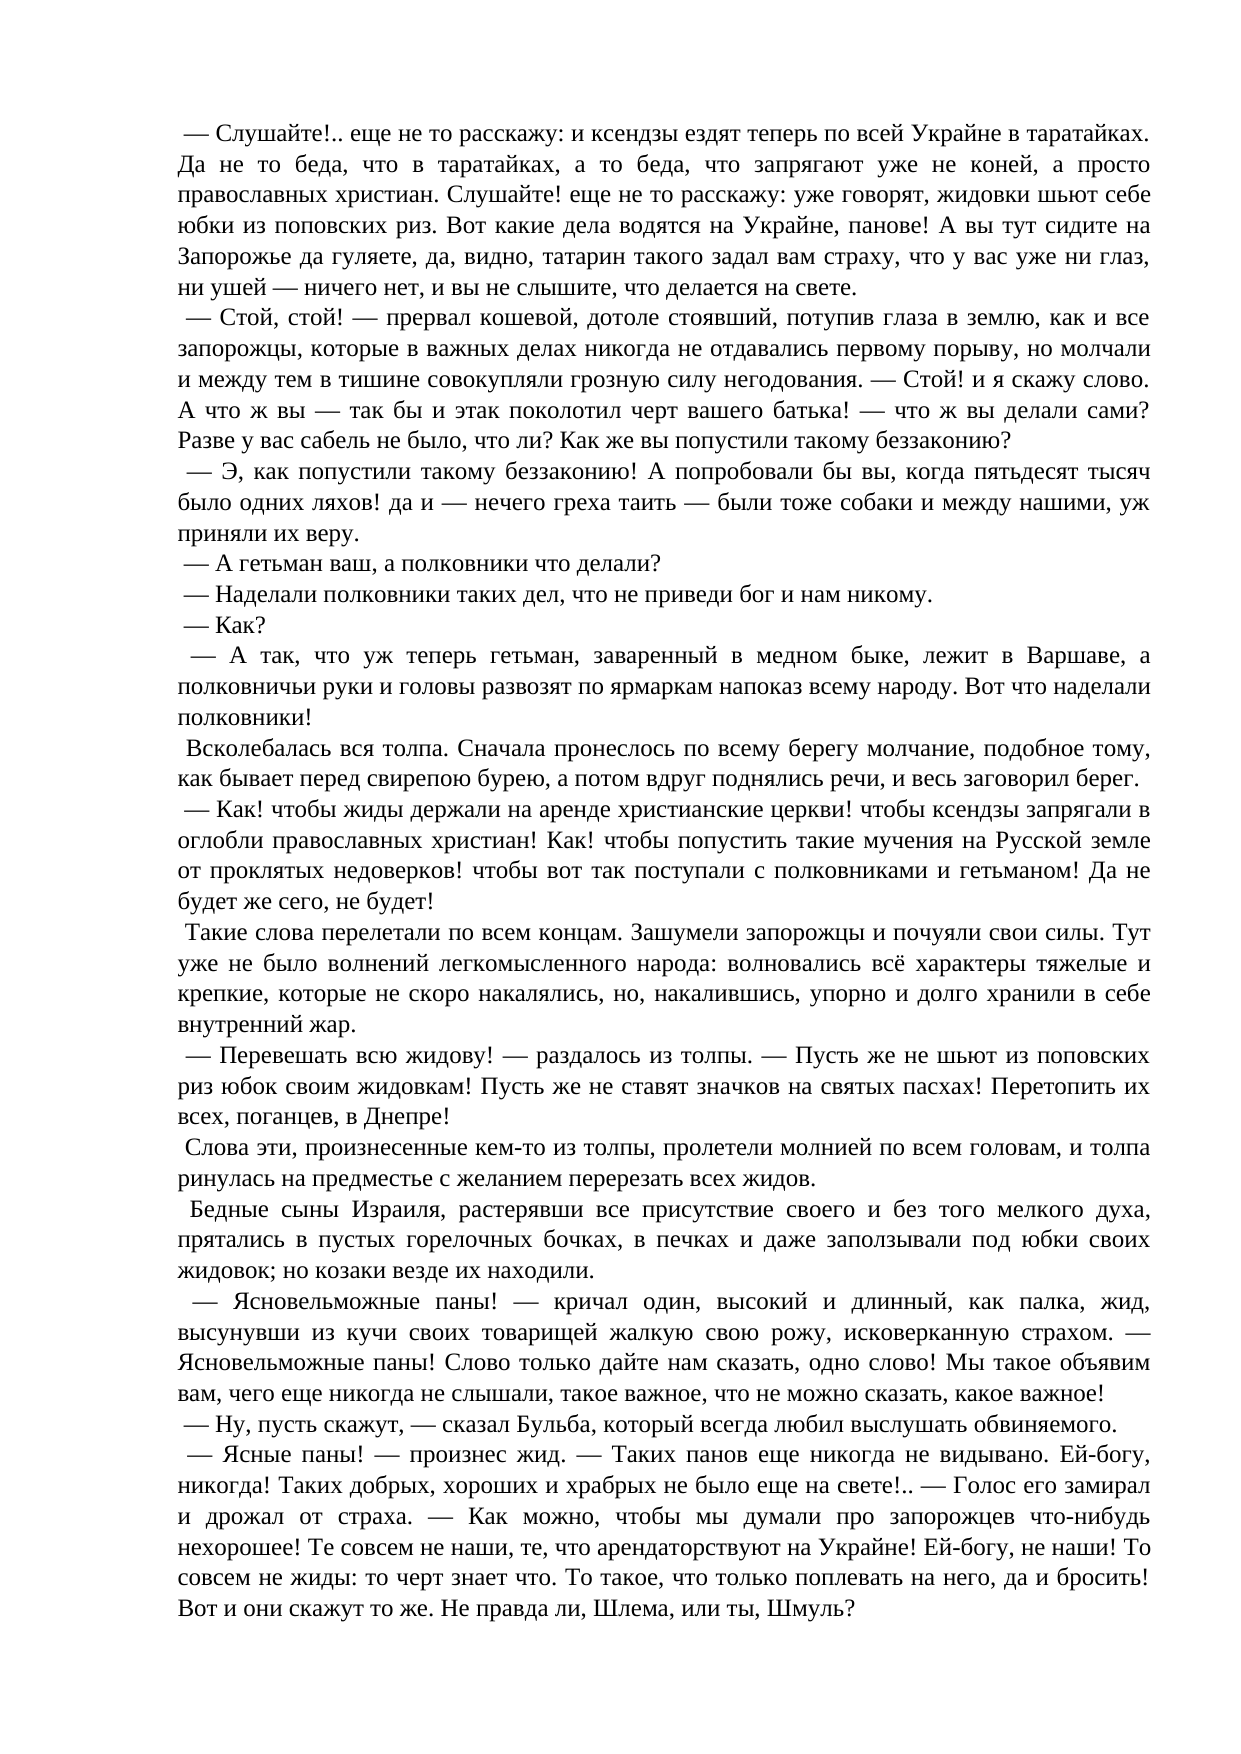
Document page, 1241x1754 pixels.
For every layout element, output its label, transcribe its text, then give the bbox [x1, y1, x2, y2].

text — А так, что уж теперь гетьман, заваренный в медном быке, лежит в Варшаве, а полковничьи руки и головы развозят по ярмаркам напоказ всему народу. Вот что наделали полковники! [177, 641, 1152, 731]
text — Стой, стой! — прервал кошевой, дотоле стоявший, потупив глаза в землю, как и все запорожцы, которые в важных делах никогда не отдавались первому порыву, но молчали и между тем в тишине совокупляли грозную силу негодования. — Стой! и я скажу слово. А что ж вы — так бы и этак поколотил черт вашего батька! — что ж вы делали сами? Разве у вас сабель не было, что ли? Как же вы попустили такому беззаконию? [177, 302, 1152, 454]
text — Как? [177, 610, 1152, 638]
text — Наделали полковники таких дел, что не приведи бог и нам никому. [177, 579, 1152, 608]
text — Ясновельможные паны! — кричал один, высокий и длинный, как палка, жид, высунувши из кучи своих товарищей жалкую свою рожу, исковерканную страхом. — Ясновельможные паны! Слово только дайте нам сказать, одно слово! Мы такое объявим вам, чего еще никогда не слышали, такое важное, что не можно сказать, какое важное! [177, 1286, 1152, 1407]
text — Ну, пусть скажут, — сказал Бульба, который всегда любил выслушать обвиняемого. [177, 1409, 1152, 1437]
text Бедные сыны Израиля, растерявши все присутствие своего и без того мелкого духа, прятались в пустых горелочных бочках, в печках и даже заползывали под юбки своих жидовок; но козаки везде их находили. [177, 1194, 1152, 1284]
text — Ясные паны! — произнес жид. — Таких панов еще никогда не видывано. Ей-богу, никогда! Таких добрых, хороших и храбрых не было еще на свете!.. — Голос его замирал и дрожал от страха. — Как можно, чтобы мы думали про запорожцев что-нибудь нехорошее! Те совсем не наши, те, что арендаторствуют на Украйне! Ей-богу, не наши! То совсем не жиды: то черт знает что. То такое, что только поплевать на него, да и бросить! Вот и они скажут то же. Не правда ли, Шлема, или ты, Шмуль? [177, 1439, 1152, 1622]
text — А гетьман ваш, а полковники что делали? [177, 548, 1152, 577]
text Всколебалась вся толпа. Сначала пронеслось по всему берегу молчание, подобное тому, как бывает перед свирепою бурею, а потом вдруг поднялись речи, и весь заговорил берег. [177, 733, 1152, 792]
text — Как! чтобы жиды держали на аренде христианские церкви! чтобы ксендзы запрягали в оглобли православных христиан! Как! чтобы попустить такие мучения на Русской земле от проклятых недоверков! чтобы вот так поступали с полковниками и гетьманом! Да не будет же сего, не будет! [177, 794, 1152, 915]
text Такие слова перелетали по всем концам. Зашумели запорожцы и почуяли свои силы. Тут уже не было волнений легкомысленного народа: волновались всё характеры тяжелые и крепкие, которые не скоро накалялись, но, накалившись, упорно и долго хранили в себе внутренний жар. [177, 917, 1152, 1038]
text — Перевешать всю жидову! — раздалось из толпы. — Пусть же не шьют из поповских риз юбок своим жидовкам! Пусть же не ставят значков на святых пасхах! Перетопить их всех, поганцев, в Днепре! [177, 1040, 1152, 1130]
text Слова эти, произнесенные кем-то из толпы, пролетели молнией по всем головам, и толпа ринулась на предместье с желанием перерезать всех жидов. [177, 1132, 1152, 1192]
text — Э, как попустили такому беззаконию! А попробовали бы вы, когда пятьдесят тысяч было одних ляхов! да и — нечего греха таить — были тоже собаки и между нашими, уж приняли их веру. [177, 456, 1152, 546]
text — Слушайте!.. еще не то расскажу: и ксендзы ездят теперь по всей Украйне в таратайках. Да не то беда, что в таратайках, а то беда, что запрягают уже не коней, а просто православных христиан. Слушайте! еще не то расскажу: уже говорят, жидовки шьют себе юбки из поповских риз. Вот какие дела водятся на Украйне, панове! А вы тут сидите на Запорожье да гуляете, да, видно, татарин такого задал вам страху, что у вас уже ни глаз, ни ушей — ничего нет, и вы не слышите, что делается на свете. [177, 118, 1152, 301]
